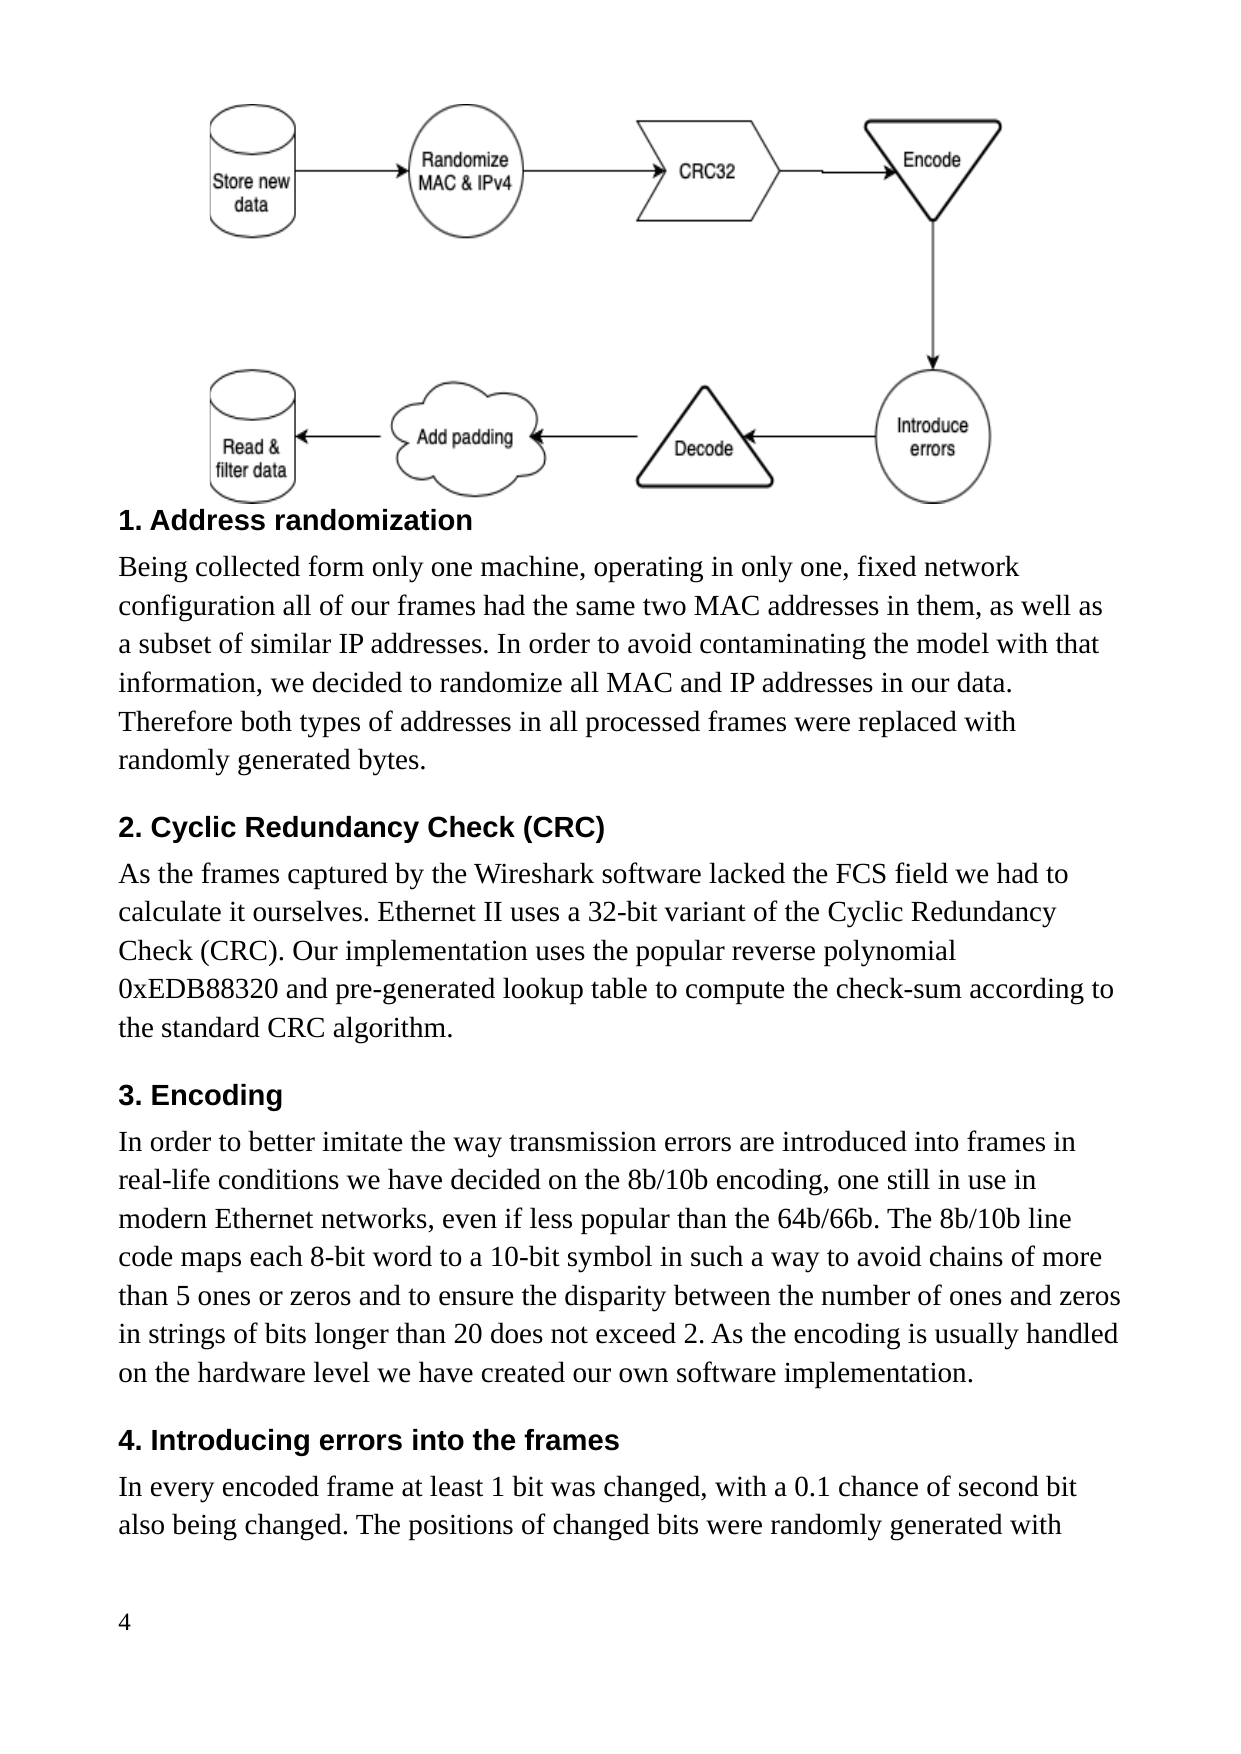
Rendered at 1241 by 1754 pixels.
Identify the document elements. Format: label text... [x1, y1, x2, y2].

subtitle 4. Introducing errors into the frames [118, 1423, 1122, 1456]
text In order to better imitate the way transmission errors are introduced into frames in real-life conditions we have decided on the 8b/10b encoding, one still in use in modern Ethernet networks, even if less popular than the 64b/66b. The 8b/10b line code maps each 8-bit word to a 10-bit symbol in such a way to avoid chains of more than 5 ones or zeros and to ensure the disparity between the number of ones and zeros in strings of bits longer than 20 does not exceed 2. As the encoding is usually handled on the hardware level we have created our own software implementation. [118, 1124, 1122, 1389]
subtitle 3. Encoding [118, 1078, 1122, 1111]
subtitle 1. Address randomization [118, 118, 1122, 537]
text In every encoded frame at least 1 bit was changed, with a 0.1 chance of second bit also being changed. The positions of changed bits were randomly generated with [118, 1469, 1122, 1541]
text As the frames captured by the Wireshark software lacked the FCS field we had to calculate it ourselves. Ethernet II uses a 32-bit variant of the Cyclic Redundancy Check (CRC). Our implementation uses the popular reverse polynomial 0xEDB88320 and pre-generated lookup table to compute the check-sum according to the standard CRC algorithm. [118, 856, 1122, 1044]
picture [209, 104, 1003, 504]
text Being collected form only one machine, operating in only one, fixed network configuration all of our frames had the same two MAC addresses in them, as well as a subset of similar IP addresses. In order to avoid contaminating the model with that information, we decided to randomize all MAC and IP addresses in our data. Therefore both types of addresses in all processed frames were replaced with randomly generated bytes. [118, 549, 1122, 776]
subtitle 2. Cyclic Redundancy Check (CRC) [118, 810, 1122, 843]
